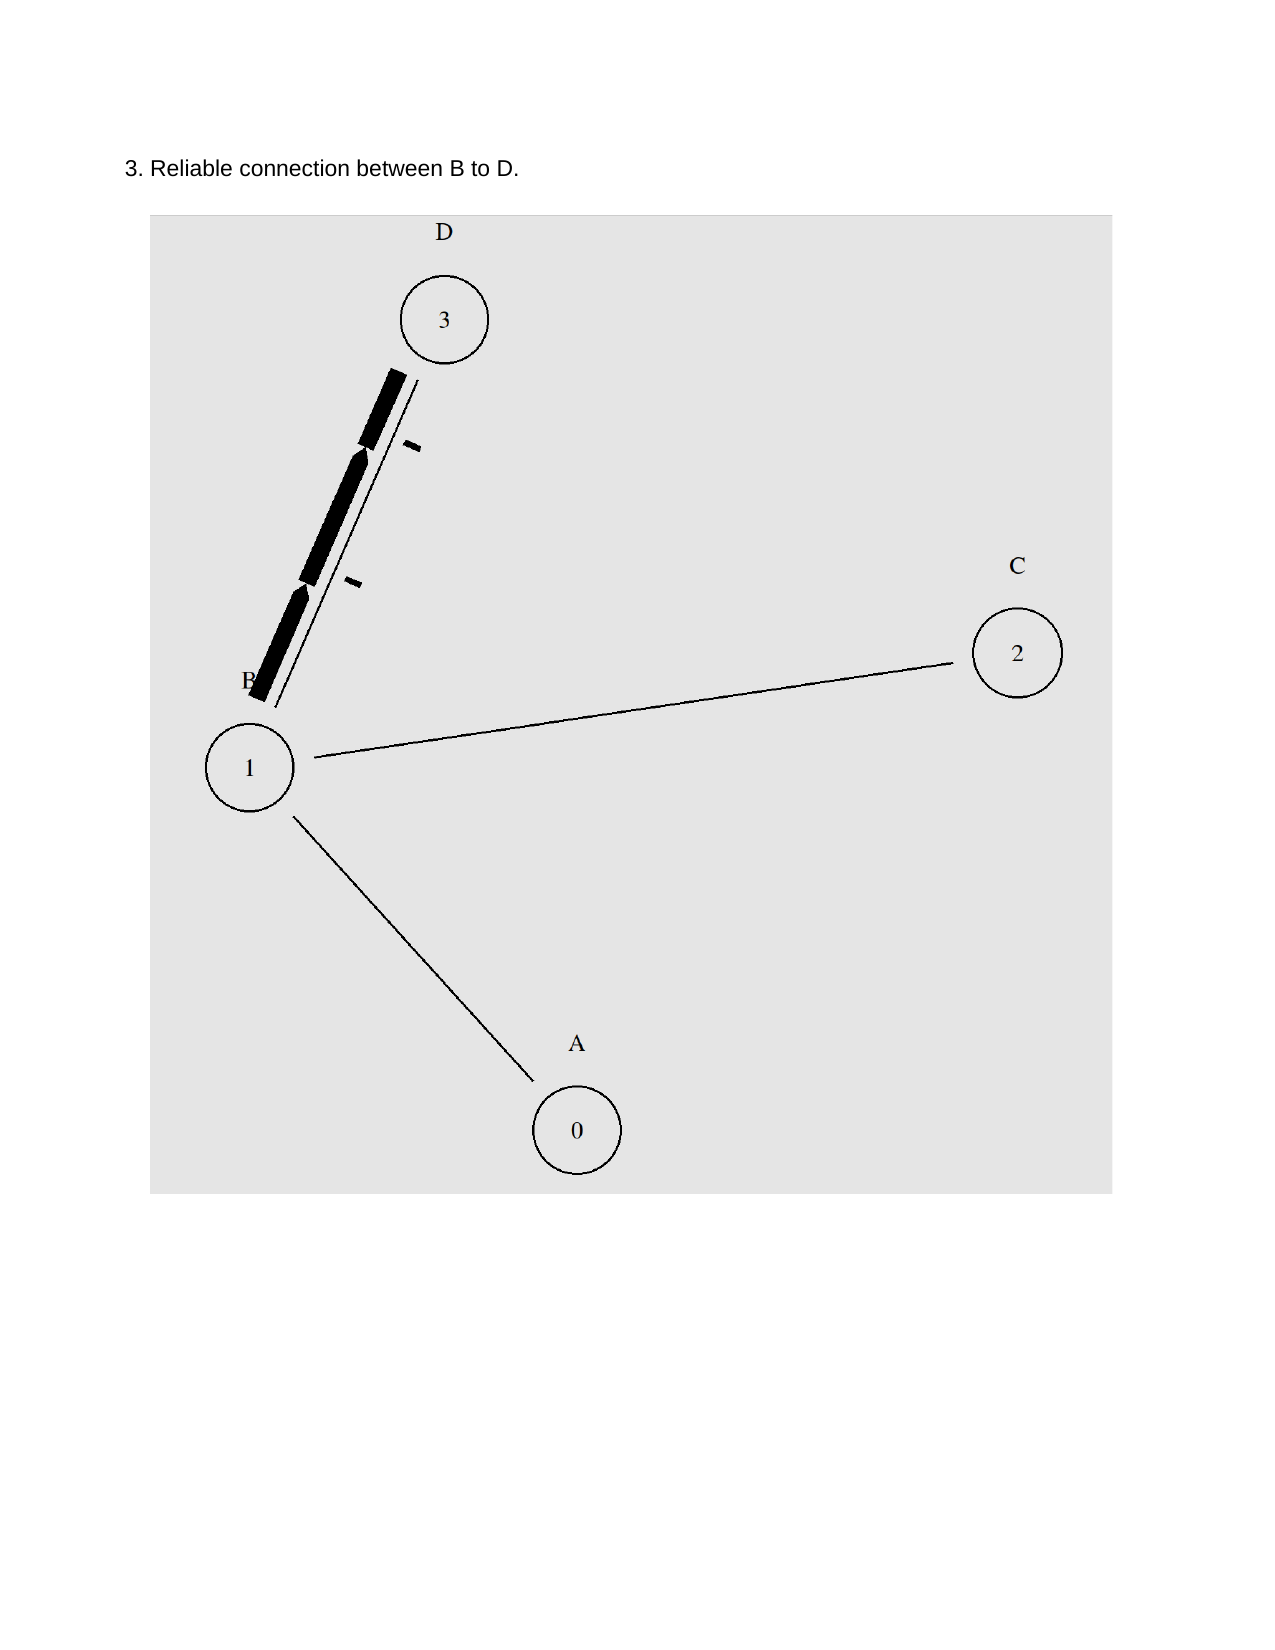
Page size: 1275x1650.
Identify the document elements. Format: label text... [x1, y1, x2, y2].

list Reliable connection between B to D. [124, 155, 1112, 181]
picture [150, 215, 1113, 1194]
